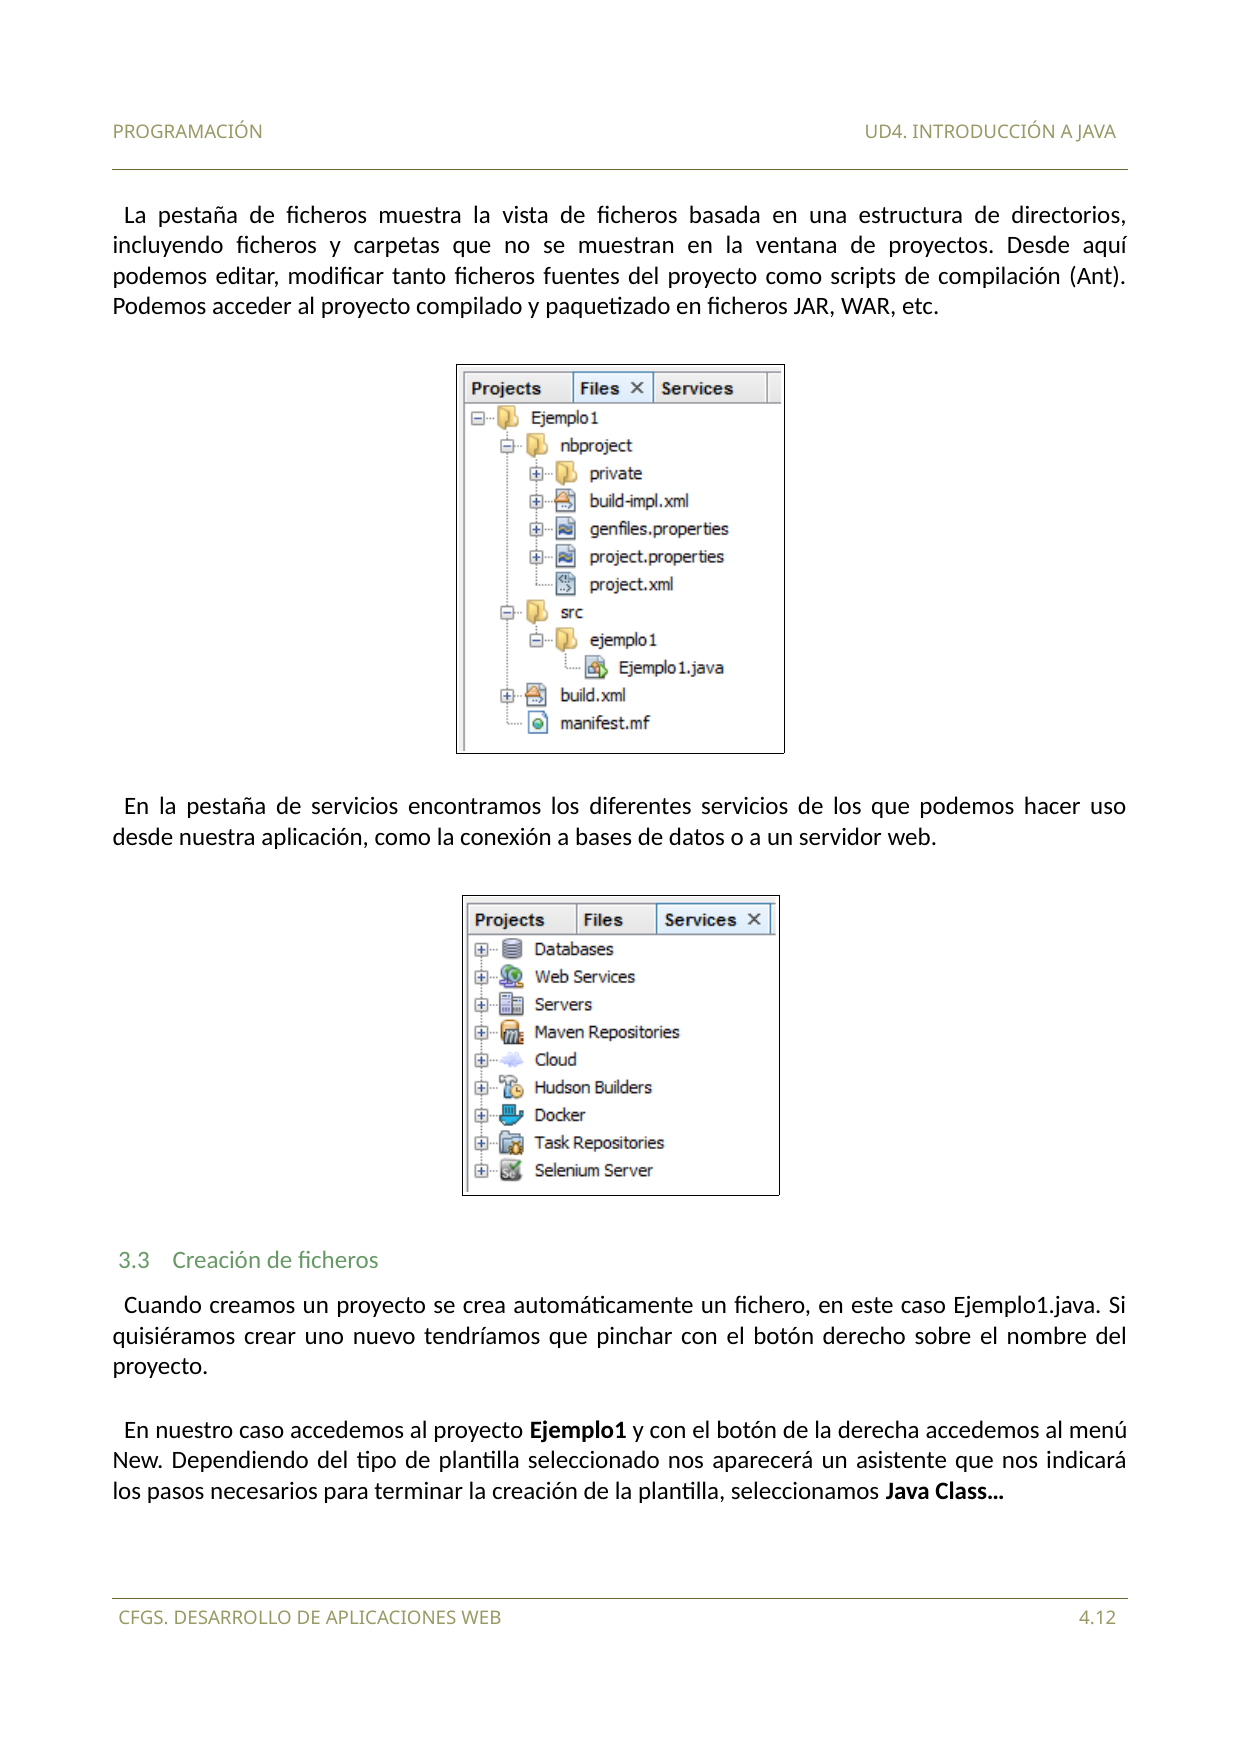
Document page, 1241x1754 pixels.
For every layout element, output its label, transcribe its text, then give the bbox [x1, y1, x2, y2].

text En la pestaña de servicios encontramos los diferentes servicios de los que podemos hacer uso desde nuestra aplicación, como la conexión a bases de datos o a un servidor web. [112, 790, 1128, 851]
picture [464, 897, 776, 1192]
text La pestaña de ficheros muestra la vista de ficheros basada en una estructura de directorios, incluyendo ficheros y carpetas que no se muestran en la ventana de proyectos. Desde aquí podemos editar, modificar tanto ficheros fuentes del proyecto como scripts de compilación (Ant). Podemos acceder al proyecto compilado y paquetizado en ficheros JAR, WAR, etc. [112, 199, 1128, 321]
text Cuando creamos un proyecto se crea automáticamente un fichero, en este caso Ejemplo1.java. Si quisiéramos crear uno nuevo tendríamos que pinchar con el botón derecho sobre el nombre del proyecto. [112, 1289, 1128, 1381]
picture [459, 367, 782, 751]
text En nuestro caso accedemos al proyecto Ejemplo1 y con el botón de la derecha accedemos al menú New. Dependiendo del tipo de plantilla seleccionado nos aparecerá un asistente que nos indicará los pasos necesarios para terminar la creación de la plantilla, seleccionamos Java Class… [112, 1414, 1128, 1505]
subtitle Creación de ficheros [112, 1244, 1128, 1275]
